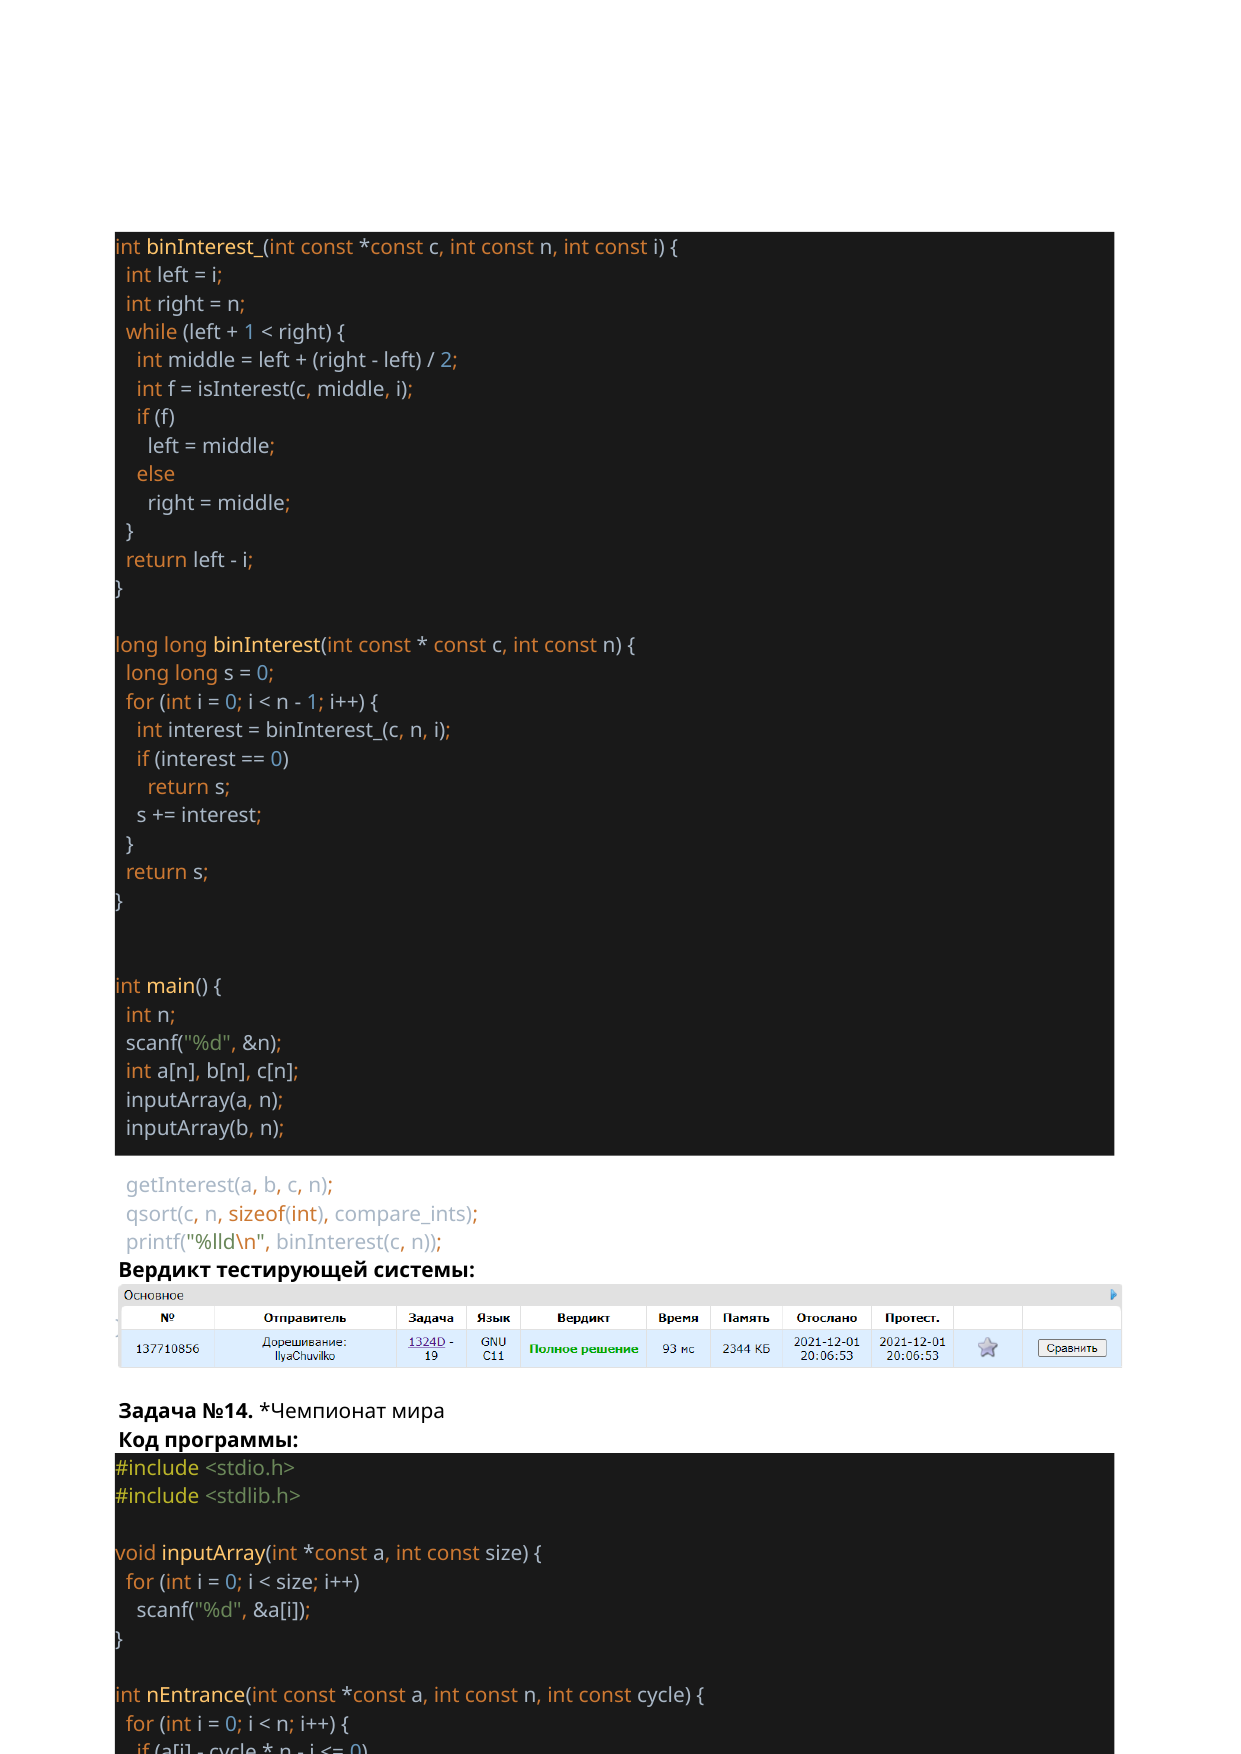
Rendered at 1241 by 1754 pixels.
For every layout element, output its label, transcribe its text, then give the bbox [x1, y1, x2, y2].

text Код программы: [118, 1425, 1122, 1453]
text Задача №14. *Чемпионат мира [118, 1396, 1122, 1425]
text Вердикт тестирующей системы: [118, 1256, 1122, 1284]
picture [118, 1284, 1123, 1368]
